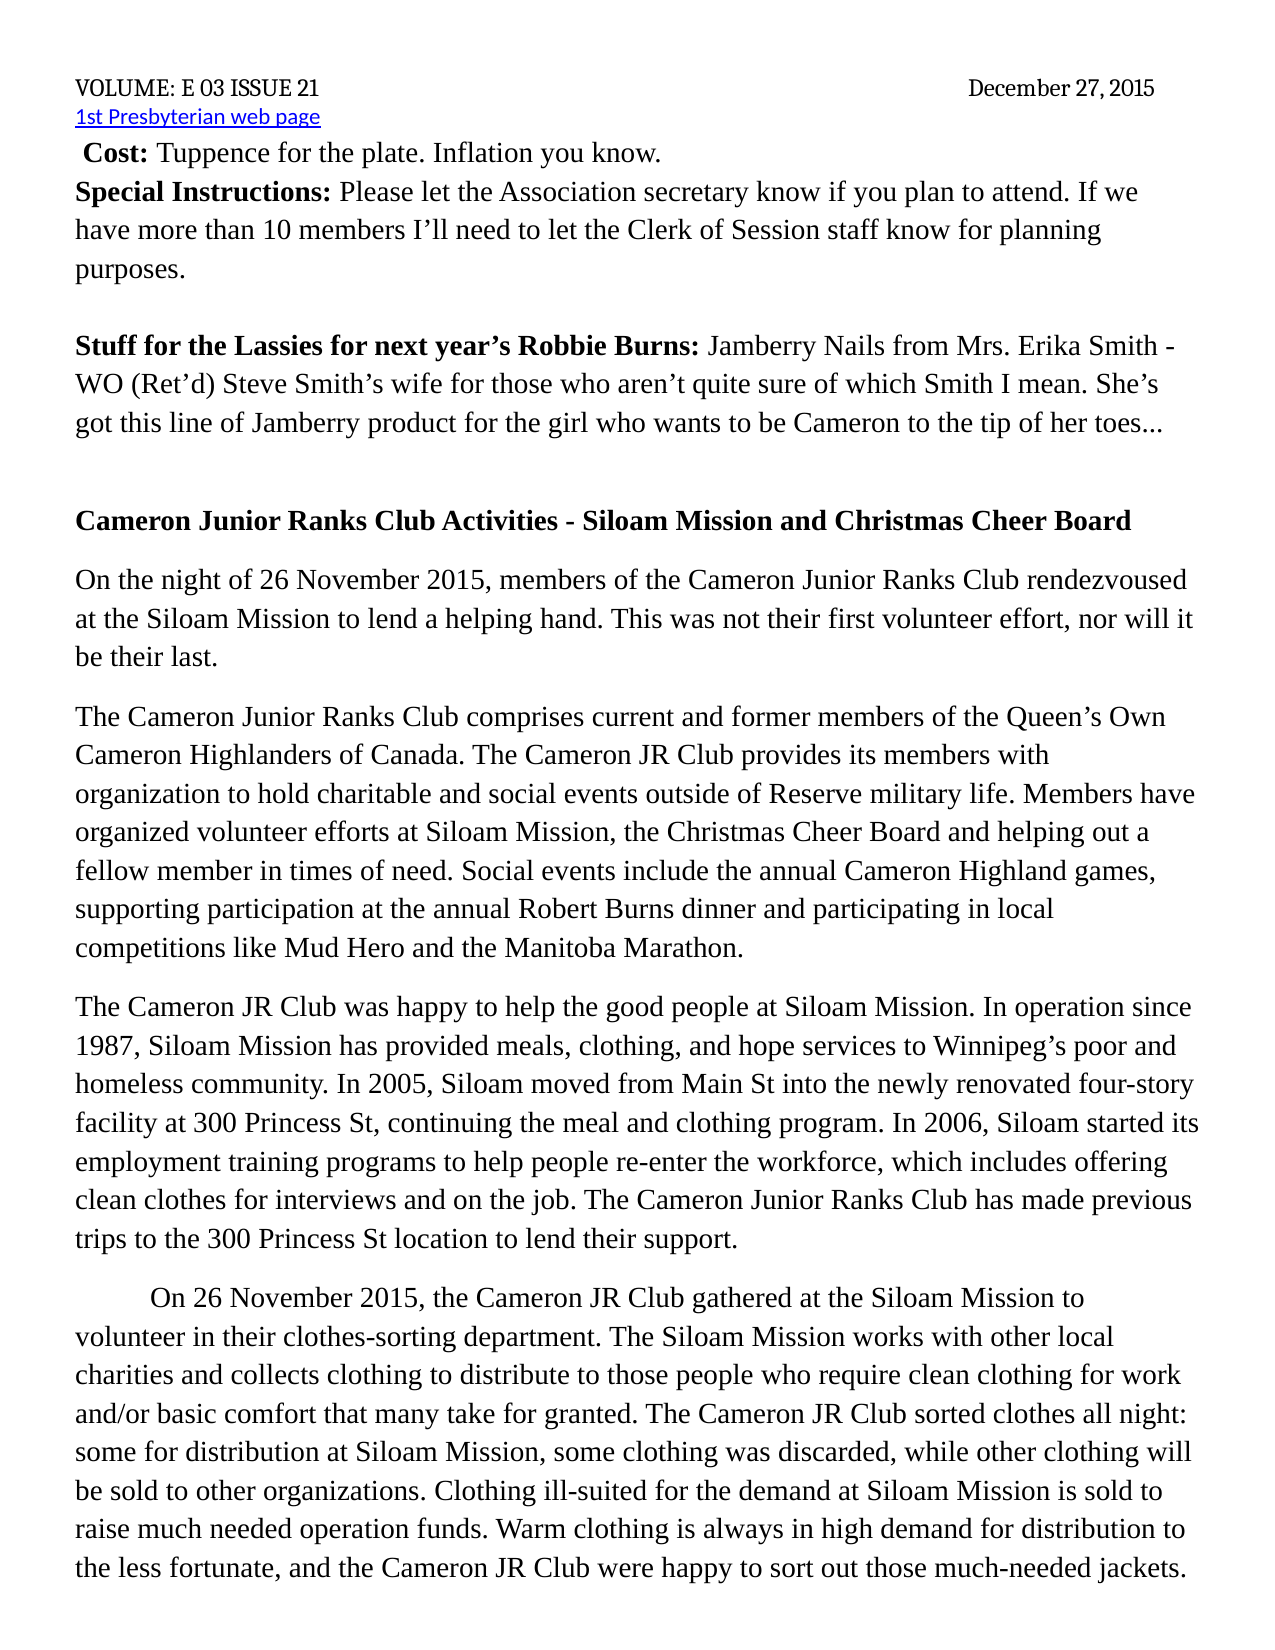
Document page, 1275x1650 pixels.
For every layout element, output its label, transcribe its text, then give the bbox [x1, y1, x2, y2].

text On 26 November 2015, the Cameron JR Club gathered at the Siloam Mission to volunteer in their clothes-sorting department. The Siloam Mission works with other local charities and collects clothing to distribute to those people who require clean clothing for work and/or basic comfort that many take for granted. The Cameron JR Club sorted clothes all night: some for distribution at Siloam Mission, some clothing was discarded, while other clothing will be sold to other organizations. Clothing ill-suited for the demand at Siloam Mission is sold to raise much needed operation funds. Warm clothing is always in high demand for distribution to the less fortunate, and the Cameron JR Club were happy to sort out those much-needed jackets. [75, 1280, 1200, 1583]
text On the night of 26 November 2015, members of the Cameron Junior Ranks Club rendezvoused at the Siloam Mission to lend a helping hand. This was not their first volunteer effort, nor will it be their last. [75, 562, 1200, 673]
text 1st Presbyterian web page Cost: Tuppence for the plate. Inflation you know. Special Instructions: Please let the Association secretary know if you plan to attend. If we have more than 10 members I’ll need to let the Clerk of Session staff know for planning purposes. Stuff for the Lassies for next year’s Robbie Burns: Jamberry Nails from Mrs. Erika Smith - WO (Ret’d) Steve Smith’s wife for those who aren’t quite sure of which Smith I mean. She’s got this line of Jamberry product for the girl who wants to be Cameron to the tip of her toes... [75, 102, 1200, 439]
text The Cameron JR Club was happy to help the good people at Siloam Mission. In operation since 1987, Siloam Mission has provided meals, clothing, and hope services to Winnipeg’s poor and homeless community. In 2005, Siloam moved from Main St into the newly renovated four-story facility at 300 Princess St, continuing the meal and clothing program. In 2006, Siloam started its employment training programs to help people re-enter the workforce, which includes offering clean clothes for interviews and on the job. The Cameron Junior Ranks Club has made previous trips to the 300 Princess St location to lend their support. [75, 989, 1200, 1254]
text Cameron Junior Ranks Club Activities - Siloam Mission and Christmas Cheer Board [75, 464, 1200, 537]
text The Cameron Junior Ranks Club comprises current and former members of the Queen’s Own Cameron Highlanders of Canada. The Cameron JR Club provides its members with organization to hold charitable and social events outside of Reserve military life. Members have organized volunteer efforts at Siloam Mission, the Christmas Cheer Board and helping out a fellow member in times of need. Social events include the annual Cameron Highland games, supporting participation at the annual Robert Burns dinner and participating in local competitions like Mud Hero and the Manitoba Marathon. [75, 699, 1200, 964]
